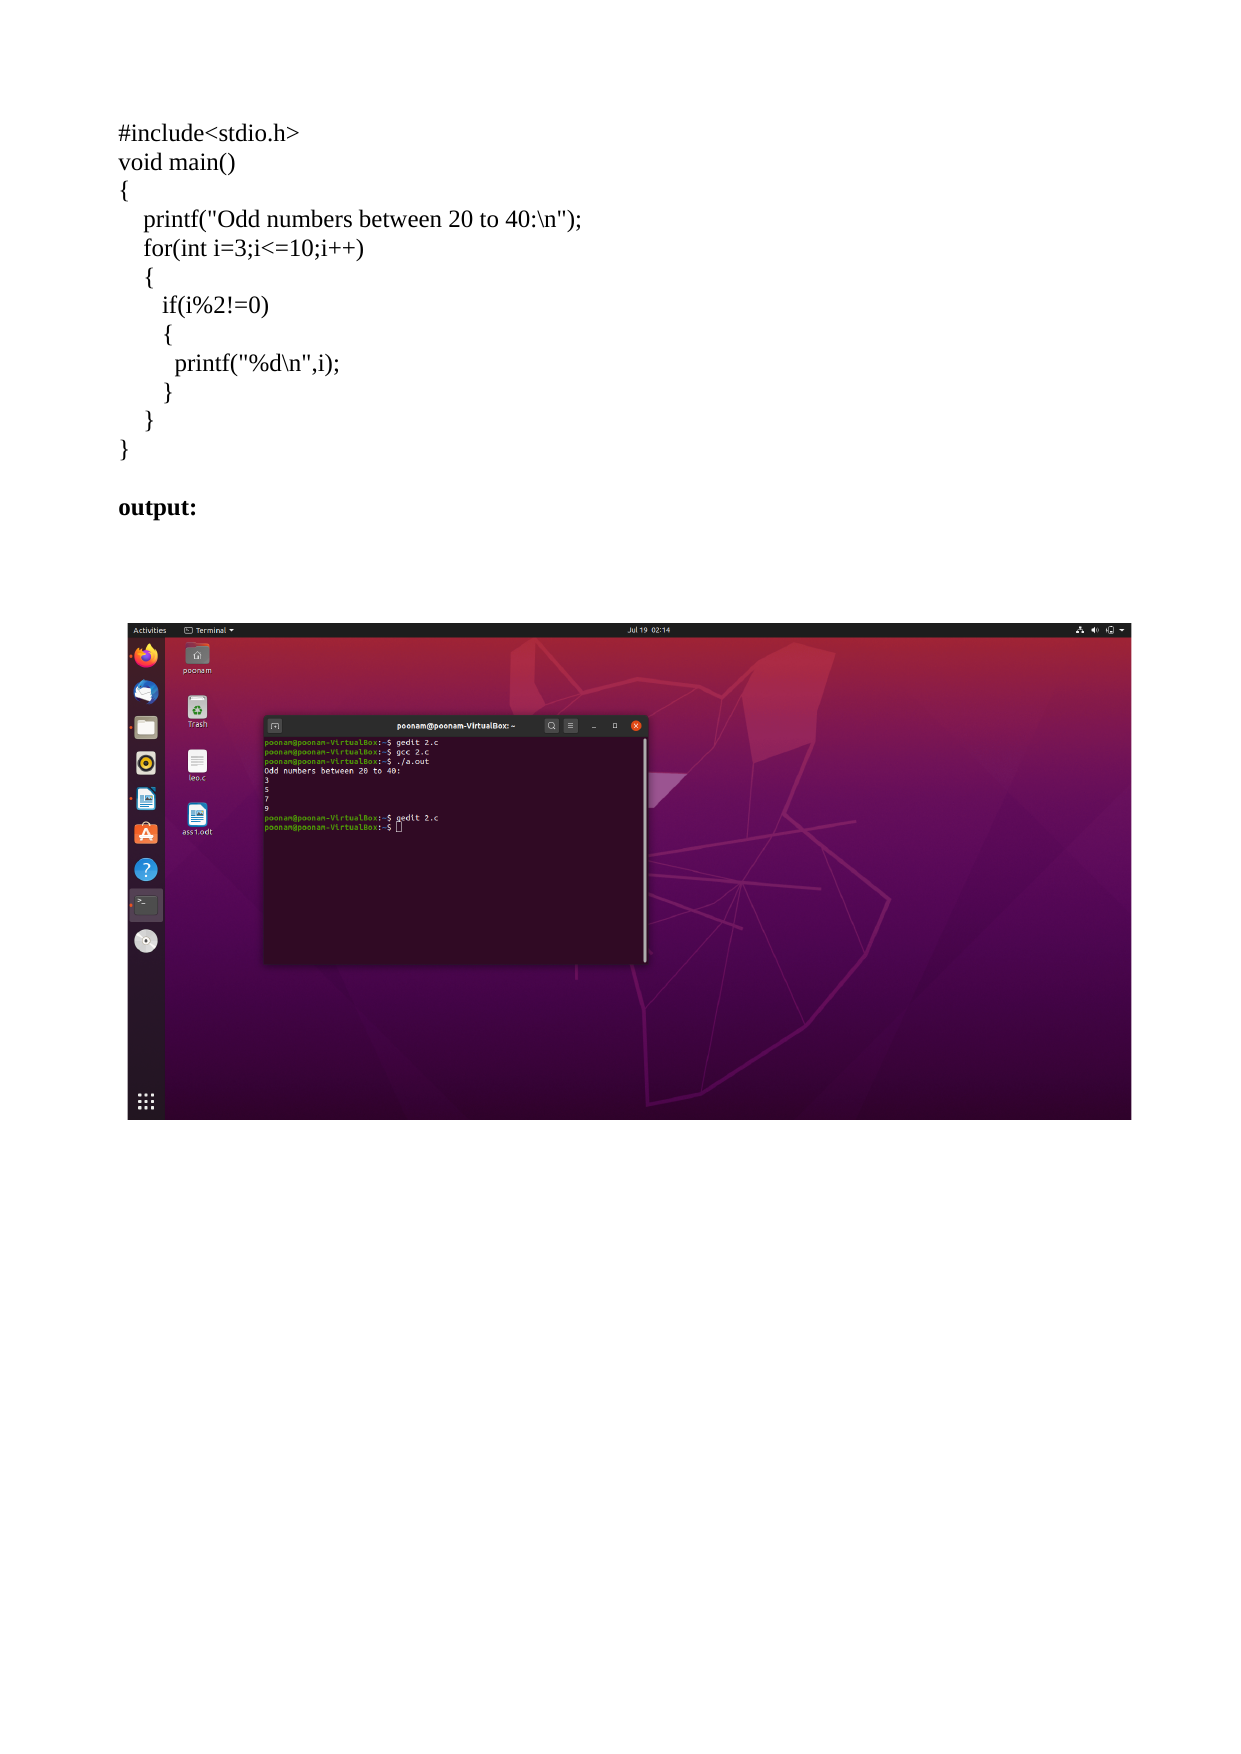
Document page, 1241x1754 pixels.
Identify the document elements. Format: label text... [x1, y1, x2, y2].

text } [118, 377, 1122, 406]
text printf("Odd numbers between 20 to 40:\n"); [118, 204, 1122, 233]
text for(int i=3;i<=10;i++) [118, 233, 1122, 262]
text } [118, 434, 1122, 463]
text printf("%d\n",i); [118, 348, 1122, 377]
text void main() [118, 147, 1122, 176]
picture [127, 623, 1132, 1120]
text { [118, 262, 1122, 291]
text } [118, 406, 1122, 434]
text output: [118, 492, 1122, 521]
text { [118, 319, 1122, 348]
text if(i%2!=0) [118, 291, 1122, 319]
text { [118, 176, 1122, 204]
text #include<stdio.h> [118, 118, 1122, 147]
